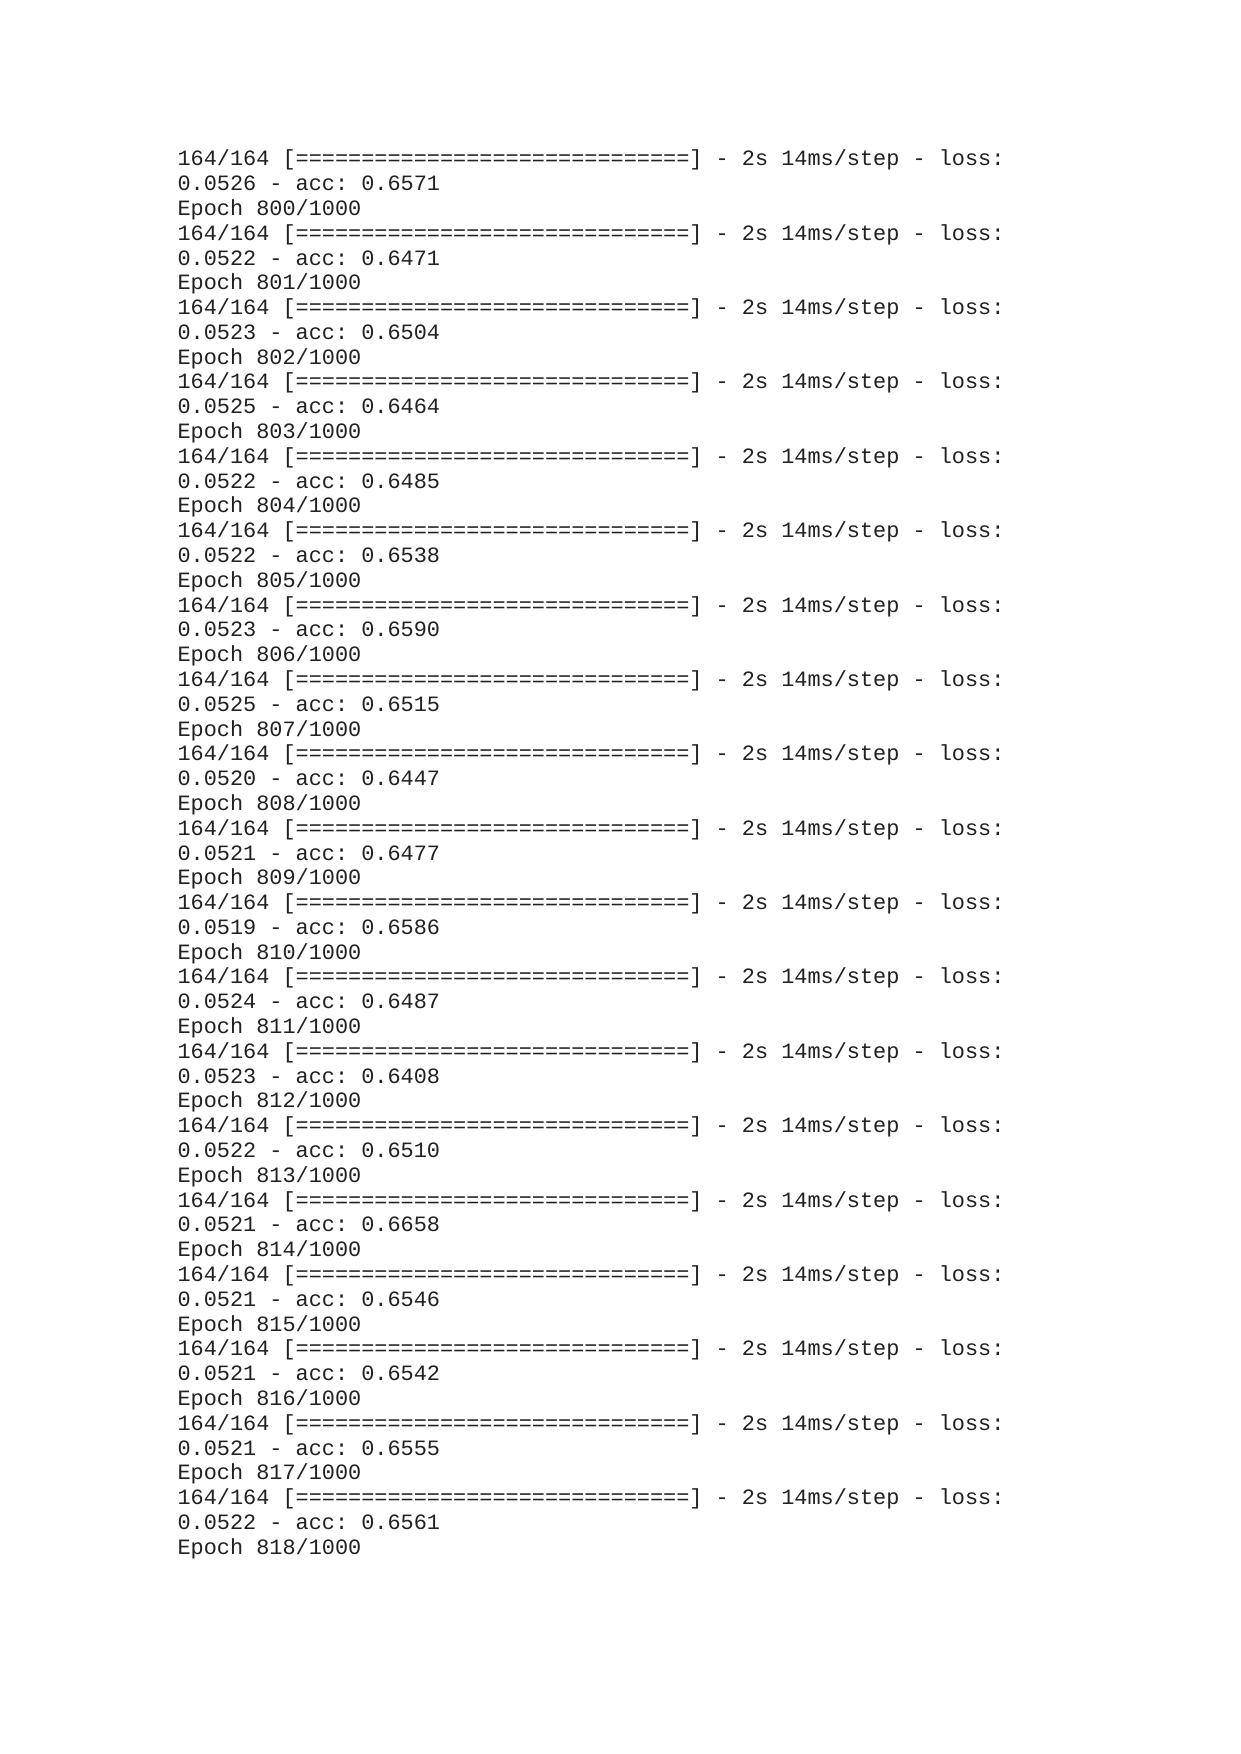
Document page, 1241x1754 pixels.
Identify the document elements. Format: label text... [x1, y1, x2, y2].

text 164/164 [==============================] - 2s 14ms/step - loss: 0.0521 - acc: 0.6542 [177, 1338, 1063, 1387]
text 164/164 [==============================] - 2s 14ms/step - loss: 0.0523 - acc: 0.6590 [177, 594, 1063, 643]
text 164/164 [==============================] - 2s 14ms/step - loss: 0.0525 - acc: 0.6464 [177, 371, 1063, 420]
text 164/164 [==============================] - 2s 14ms/step - loss: 0.0521 - acc: 0.6658 [177, 1189, 1063, 1238]
text Epoch 806/1000 [177, 643, 1063, 668]
text 164/164 [==============================] - 2s 14ms/step - loss: 0.0522 - acc: 0.6561 [177, 1486, 1063, 1536]
text Epoch 807/1000 [177, 718, 1063, 743]
text Epoch 804/1000 [177, 495, 1063, 519]
text 164/164 [==============================] - 2s 14ms/step - loss: 0.0521 - acc: 0.6477 [177, 817, 1063, 867]
text Epoch 812/1000 [177, 1090, 1063, 1114]
text Epoch 817/1000 [177, 1462, 1063, 1486]
text Epoch 809/1000 [177, 867, 1063, 891]
text 164/164 [==============================] - 2s 14ms/step - loss: 0.0523 - acc: 0.6408 [177, 1040, 1063, 1090]
text 164/164 [==============================] - 2s 14ms/step - loss: 0.0522 - acc: 0.6510 [177, 1114, 1063, 1164]
text 164/164 [==============================] - 2s 14ms/step - loss: 0.0522 - acc: 0.6538 [177, 519, 1063, 569]
text 164/164 [==============================] - 2s 14ms/step - loss: 0.0526 - acc: 0.6571 [177, 148, 1063, 197]
text Epoch 818/1000 [177, 1536, 1063, 1561]
text 164/164 [==============================] - 2s 14ms/step - loss: 0.0521 - acc: 0.6555 [177, 1412, 1063, 1462]
text 164/164 [==============================] - 2s 14ms/step - loss: 0.0520 - acc: 0.6447 [177, 743, 1063, 792]
text 164/164 [==============================] - 2s 14ms/step - loss: 0.0522 - acc: 0.6485 [177, 445, 1063, 495]
text 164/164 [==============================] - 2s 14ms/step - loss: 0.0521 - acc: 0.6546 [177, 1263, 1063, 1313]
text 164/164 [==============================] - 2s 14ms/step - loss: 0.0522 - acc: 0.6471 [177, 222, 1063, 272]
text Epoch 805/1000 [177, 569, 1063, 594]
text Epoch 803/1000 [177, 420, 1063, 445]
text Epoch 816/1000 [177, 1387, 1063, 1412]
text Epoch 814/1000 [177, 1238, 1063, 1263]
text 164/164 [==============================] - 2s 14ms/step - loss: 0.0525 - acc: 0.6515 [177, 668, 1063, 718]
text 164/164 [==============================] - 2s 14ms/step - loss: 0.0524 - acc: 0.6487 [177, 966, 1063, 1015]
text Epoch 800/1000 [177, 197, 1063, 222]
text Epoch 811/1000 [177, 1015, 1063, 1040]
text Epoch 810/1000 [177, 941, 1063, 966]
text Epoch 808/1000 [177, 792, 1063, 817]
text Epoch 802/1000 [177, 346, 1063, 371]
text Epoch 813/1000 [177, 1164, 1063, 1189]
text 164/164 [==============================] - 2s 14ms/step - loss: 0.0519 - acc: 0.6586 [177, 891, 1063, 941]
text Epoch 801/1000 [177, 272, 1063, 296]
text Epoch 815/1000 [177, 1313, 1063, 1338]
text 164/164 [==============================] - 2s 14ms/step - loss: 0.0523 - acc: 0.6504 [177, 296, 1063, 346]
